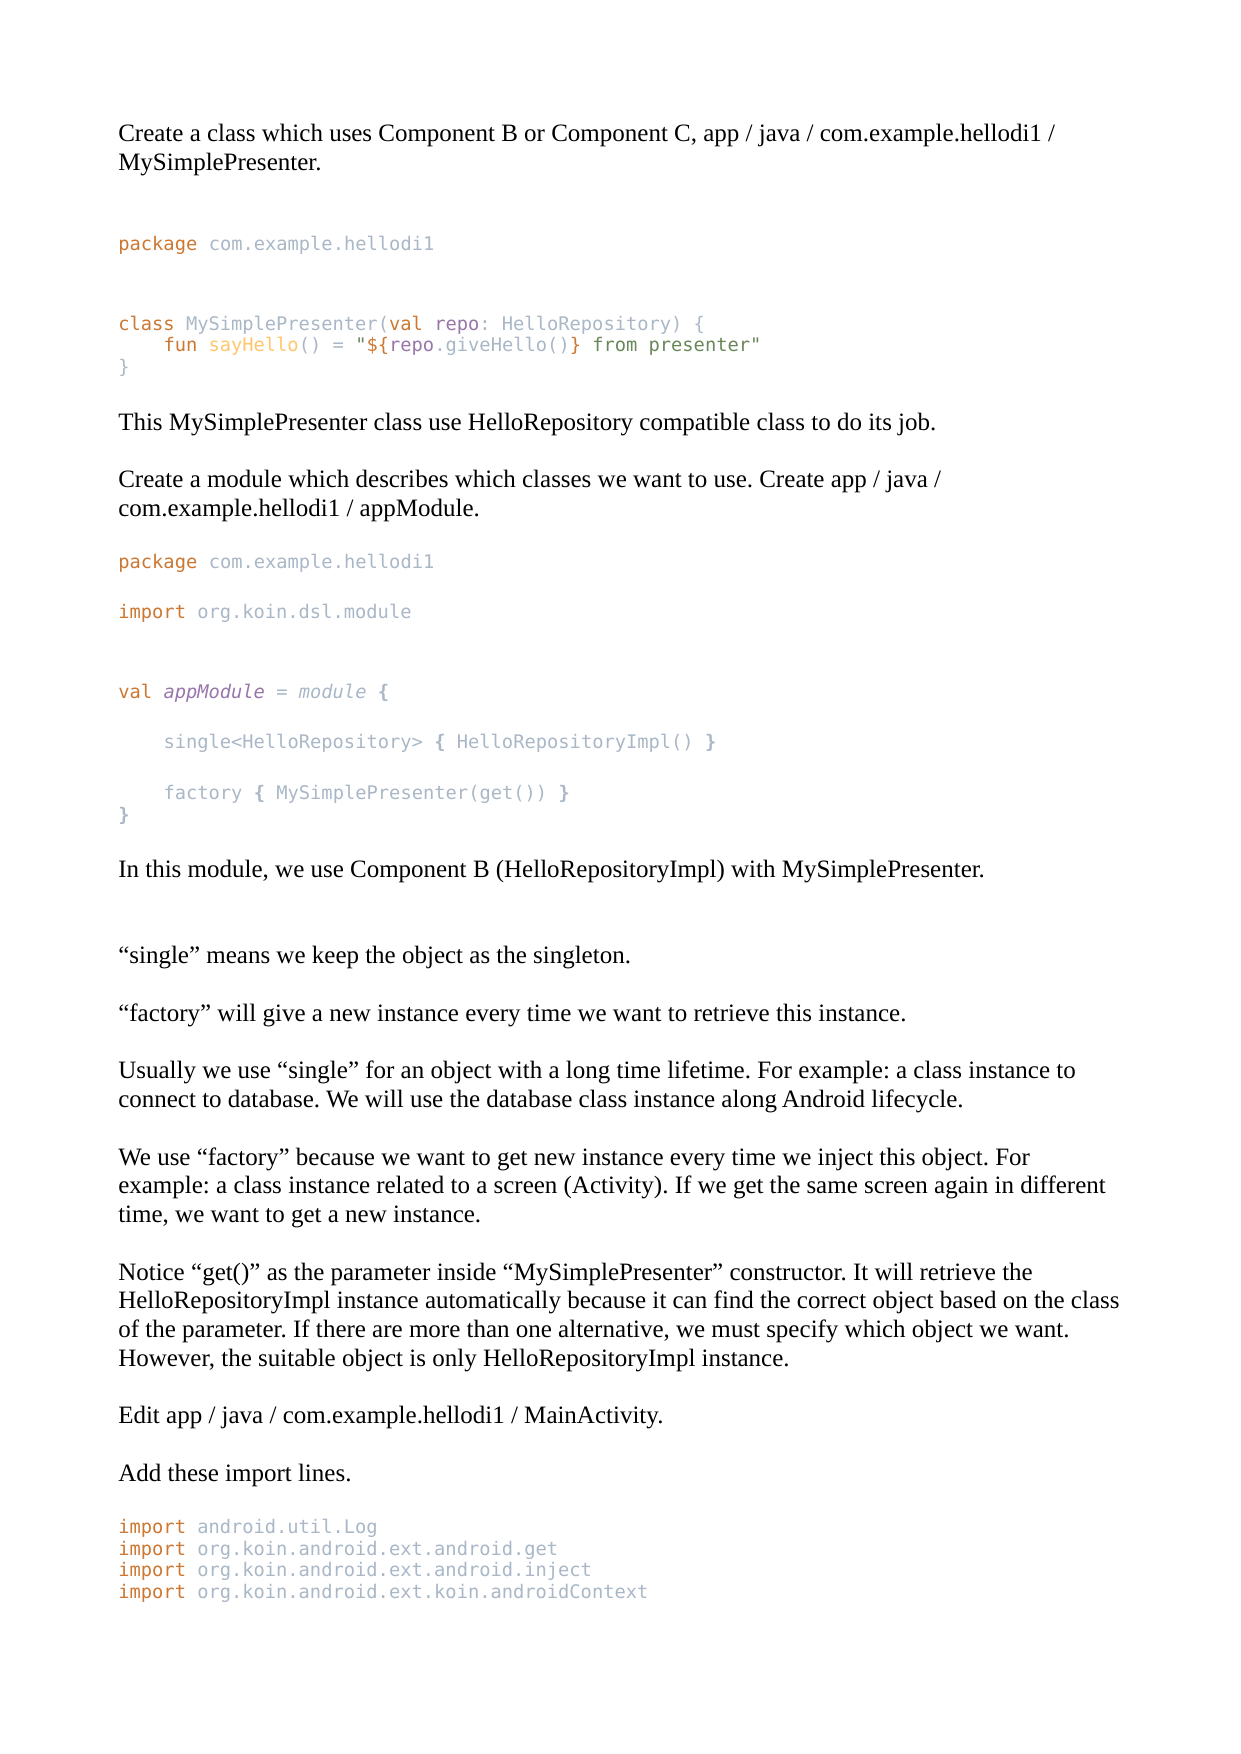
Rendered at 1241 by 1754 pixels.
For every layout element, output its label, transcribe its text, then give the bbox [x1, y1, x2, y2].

text In this module, we use Component B (HelloRepositoryImpl) with MySimplePresenter. [118, 854, 1122, 883]
text “single” means we keep the object as the singleton. [118, 941, 1122, 969]
text We use “factory” because we want to get new instance every time we inject this object. For example: a class instance related to a screen (Activity). If we get the same screen again in different time, we want to get a new instance. [118, 1142, 1122, 1228]
text package com.example.hellodi1 import org.koin.dsl.module val appModule = module { single<HelloRepository> { HelloRepositoryImpl() } factory { MySimplePresenter(get()) } } [118, 551, 1122, 826]
text Add these import lines. [118, 1458, 1122, 1487]
text “factory” will give a new instance every time we want to retrieve this instance. [118, 998, 1122, 1027]
text Notice “get()” as the parameter inside “MySimplePresenter” constructor. It will retrieve the HelloRepositoryImpl instance automatically because it can find the correct object based on the class of the parameter. If there are more than one alternative, we must specify which object we want. However, the suitable object is only HelloRepositoryImpl instance. [118, 1257, 1122, 1372]
text This MySimplePresenter class use HelloRepository compatible class to do its job. [118, 407, 1122, 436]
text package com.example.hellodi1 class MySimplePresenter(val repo: HelloRepository) { fun sayHello() = "${repo.giveHello()} from presenter" } [118, 233, 1122, 378]
text Usually we use “single” for an object with a long time lifetime. For example: a class instance to connect to database. We will use the database class instance along Android lifecycle. [118, 1056, 1122, 1113]
text Create a module which describes which classes we want to use. Create app / java / com.example.hellodi1 / appModule. [118, 464, 1122, 522]
text Create a class which uses Component B or Component C, app / java / com.example.hellodi1 / MySimplePresenter. [118, 118, 1122, 176]
text import android.util.Log import org.koin.android.ext.android.get import org.koin.android.ext.android.inject import org.koin.android.ext.koin.androidContext [118, 1516, 1122, 1603]
text Edit app / java / com.example.hellodi1 / MainActivity. [118, 1401, 1122, 1429]
